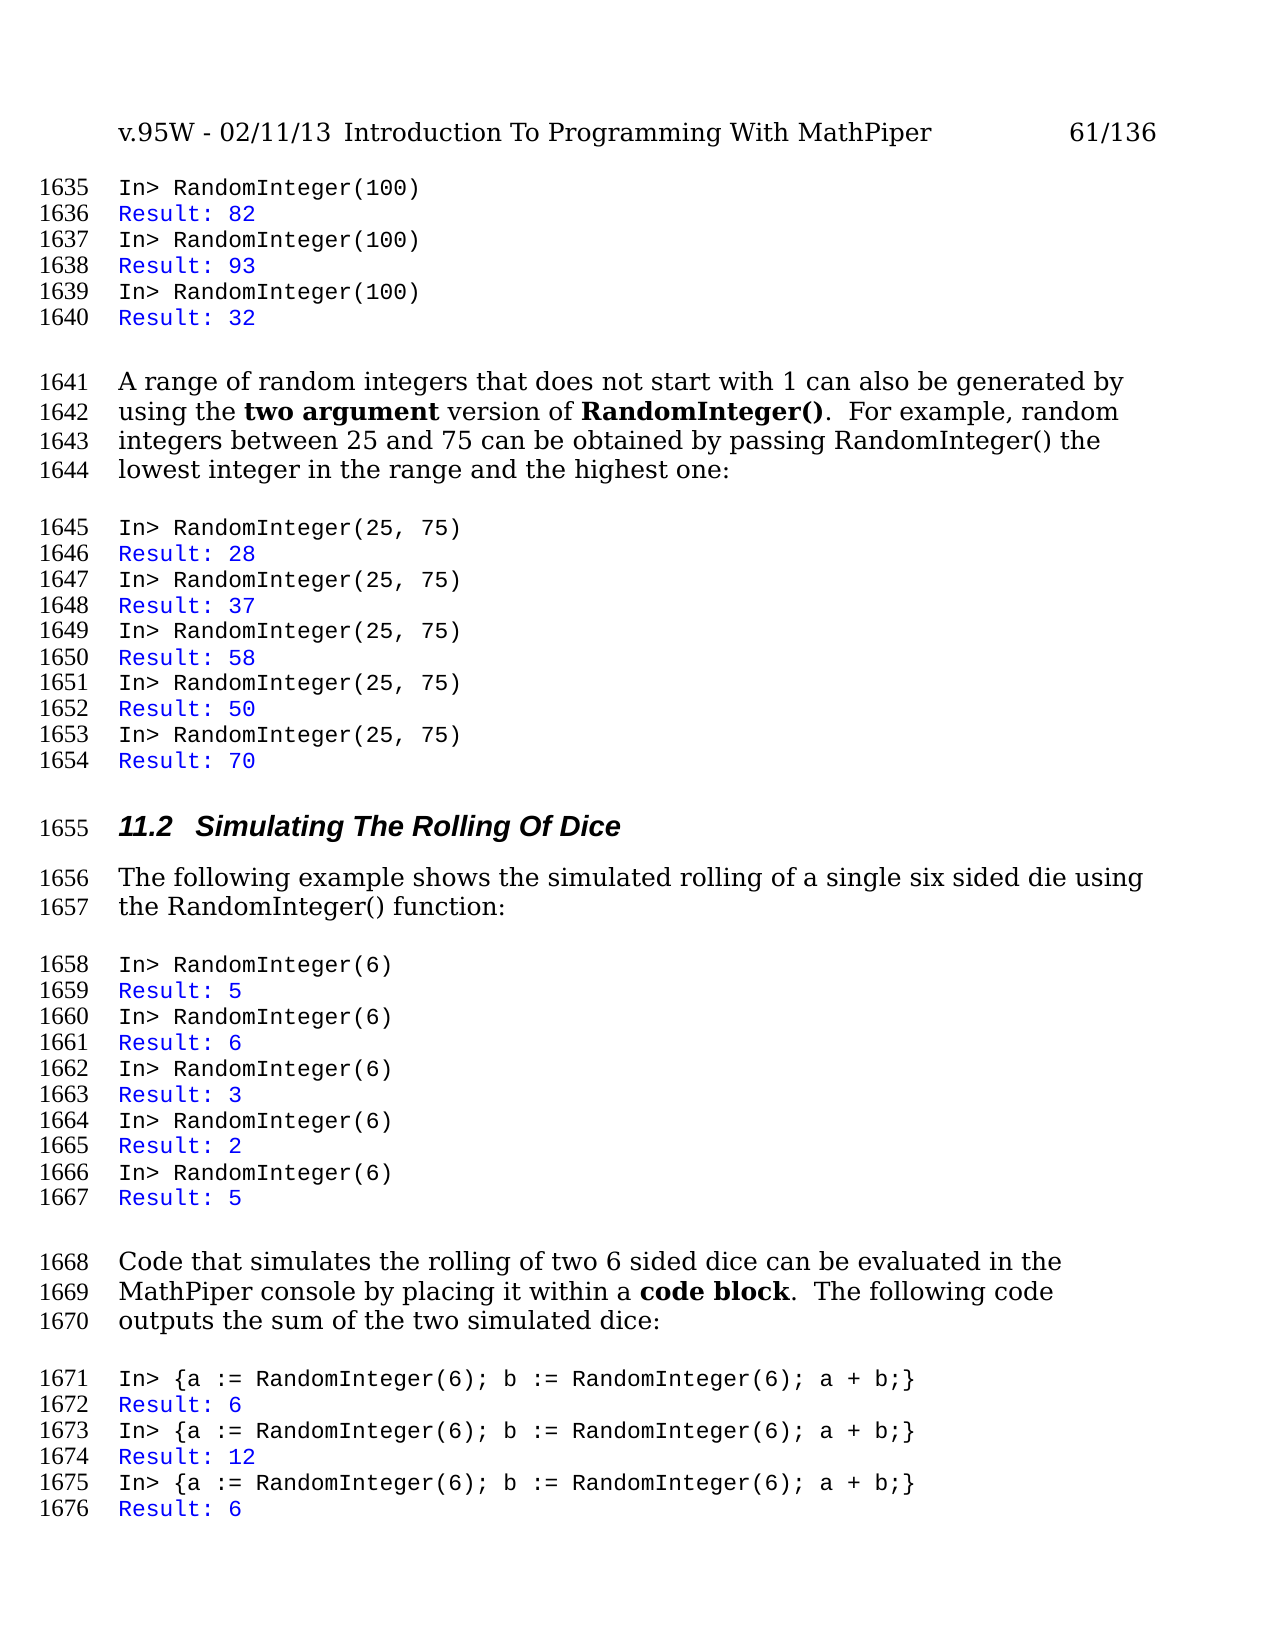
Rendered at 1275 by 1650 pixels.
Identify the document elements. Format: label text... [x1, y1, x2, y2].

text Result: 50 [118, 698, 1157, 724]
text Result: 70 [118, 749, 1157, 776]
text In> RandomInteger(6) [118, 1161, 1157, 1187]
text Result: 32 [118, 306, 1157, 332]
text Result: 6 [118, 1497, 1157, 1523]
text In> RandomInteger(100) [118, 177, 1157, 203]
text Result: 3 [118, 1083, 1157, 1109]
subtitle Simulating The Rolling Of Dice [118, 808, 1157, 842]
text Result: 5 [118, 1187, 1157, 1213]
text In> RandomInteger(25, 75) [118, 568, 1157, 594]
text In> RandomInteger(25, 75) [118, 516, 1157, 542]
text In> {a := RandomInteger(6); b := RandomInteger(6); a + b;} [118, 1419, 1157, 1445]
text The following example shows the simulated rolling of a single six sided die using the RandomInteger() function: [118, 863, 1157, 921]
text In> RandomInteger(25, 75) [118, 672, 1157, 698]
text Result: 5 [118, 979, 1157, 1005]
text In> RandomInteger(100) [118, 281, 1157, 306]
text In> {a := RandomInteger(6); b := RandomInteger(6); a + b;} [118, 1471, 1157, 1497]
text Result: 37 [118, 594, 1157, 620]
text Code that simulates the rolling of two 6 sided dice can be evaluated in the MathPiper console by placing it within a code block. The following code outputs the sum of the two simulated dice: [118, 1248, 1157, 1335]
text In> RandomInteger(6) [118, 953, 1157, 979]
text In> RandomInteger(100) [118, 229, 1157, 254]
text Result: 2 [118, 1135, 1157, 1161]
text In> RandomInteger(25, 75) [118, 620, 1157, 646]
text Result: 93 [118, 254, 1157, 281]
text Result: 82 [118, 203, 1157, 229]
text Result: 6 [118, 1393, 1157, 1419]
text Result: 12 [118, 1445, 1157, 1471]
text Result: 6 [118, 1031, 1157, 1057]
text In> RandomInteger(6) [118, 1005, 1157, 1031]
text In> RandomInteger(6) [118, 1057, 1157, 1083]
text In> RandomInteger(6) [118, 1109, 1157, 1135]
text Result: 58 [118, 646, 1157, 672]
text In> {a := RandomInteger(6); b := RandomInteger(6); a + b;} [118, 1367, 1157, 1393]
text A range of random integers that does not start with 1 can also be generated by using the two argument version of RandomInteger(). For example, random integers between 25 and 75 can be obtained by passing RandomInteger() the lowest integer in the range and the highest one: [118, 367, 1157, 484]
text Result: 28 [118, 542, 1157, 568]
text In> RandomInteger(25, 75) [118, 724, 1157, 749]
